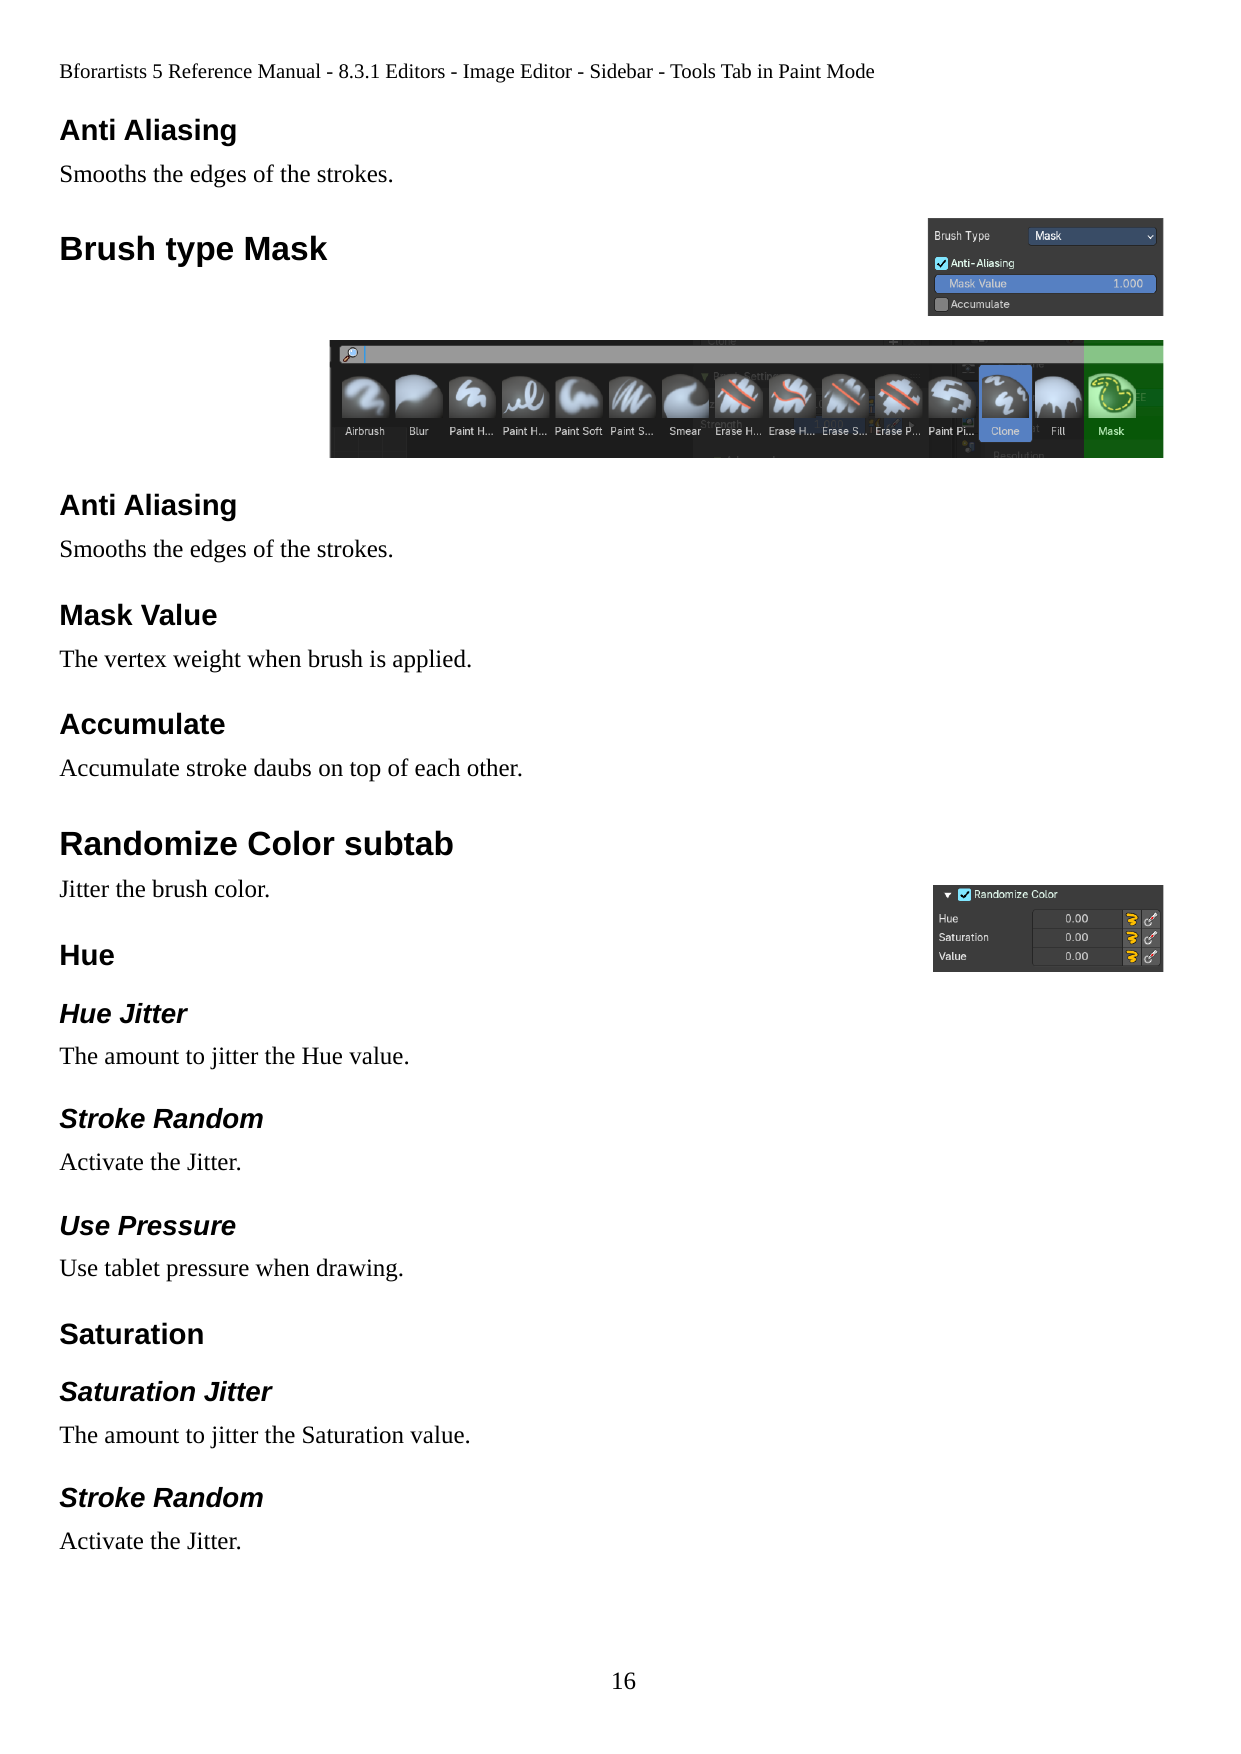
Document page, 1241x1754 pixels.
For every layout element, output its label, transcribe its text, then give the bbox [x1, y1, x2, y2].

subtitle Accumulate [59, 707, 1181, 741]
subtitle Mask Value [59, 597, 1181, 631]
subtitle Use Pressure [59, 1209, 1181, 1241]
text Accumulate stroke daubs on top of each other. [59, 753, 1181, 782]
subtitle Stroke Random [59, 1482, 1181, 1513]
text Activate the Jitter. [59, 1147, 1181, 1176]
picture [933, 885, 1164, 972]
subtitle Saturation [59, 1317, 1181, 1351]
subtitle Anti Aliasing [59, 487, 1181, 521]
picture [329, 340, 1164, 458]
text Use tablet pressure when drawing. [59, 1253, 1181, 1282]
text The vertex weight when brush is applied. [59, 644, 1181, 672]
subtitle Anti Aliasing [59, 113, 1181, 146]
subtitle Randomize Color subtab [59, 823, 1181, 862]
subtitle [1164, 938, 1181, 972]
picture [927, 218, 1164, 316]
text The amount to jitter the Saturation value. [59, 1420, 1181, 1449]
subtitle Hue Jitter [59, 997, 1181, 1029]
text Smooths the edges of the strokes. [59, 534, 1181, 562]
subtitle Hue [59, 938, 933, 972]
text Smooths the edges of the strokes. [59, 159, 1181, 188]
text Jitter the brush color. [59, 874, 1181, 903]
text Activate the Jitter. [59, 1526, 1181, 1555]
subtitle Brush type Mask [59, 229, 927, 267]
text The amount to jitter the Hue value. [59, 1041, 1181, 1070]
subtitle Saturation Jitter [59, 1376, 1181, 1407]
subtitle Stroke Random [59, 1103, 1181, 1135]
subtitle [1164, 229, 1181, 267]
